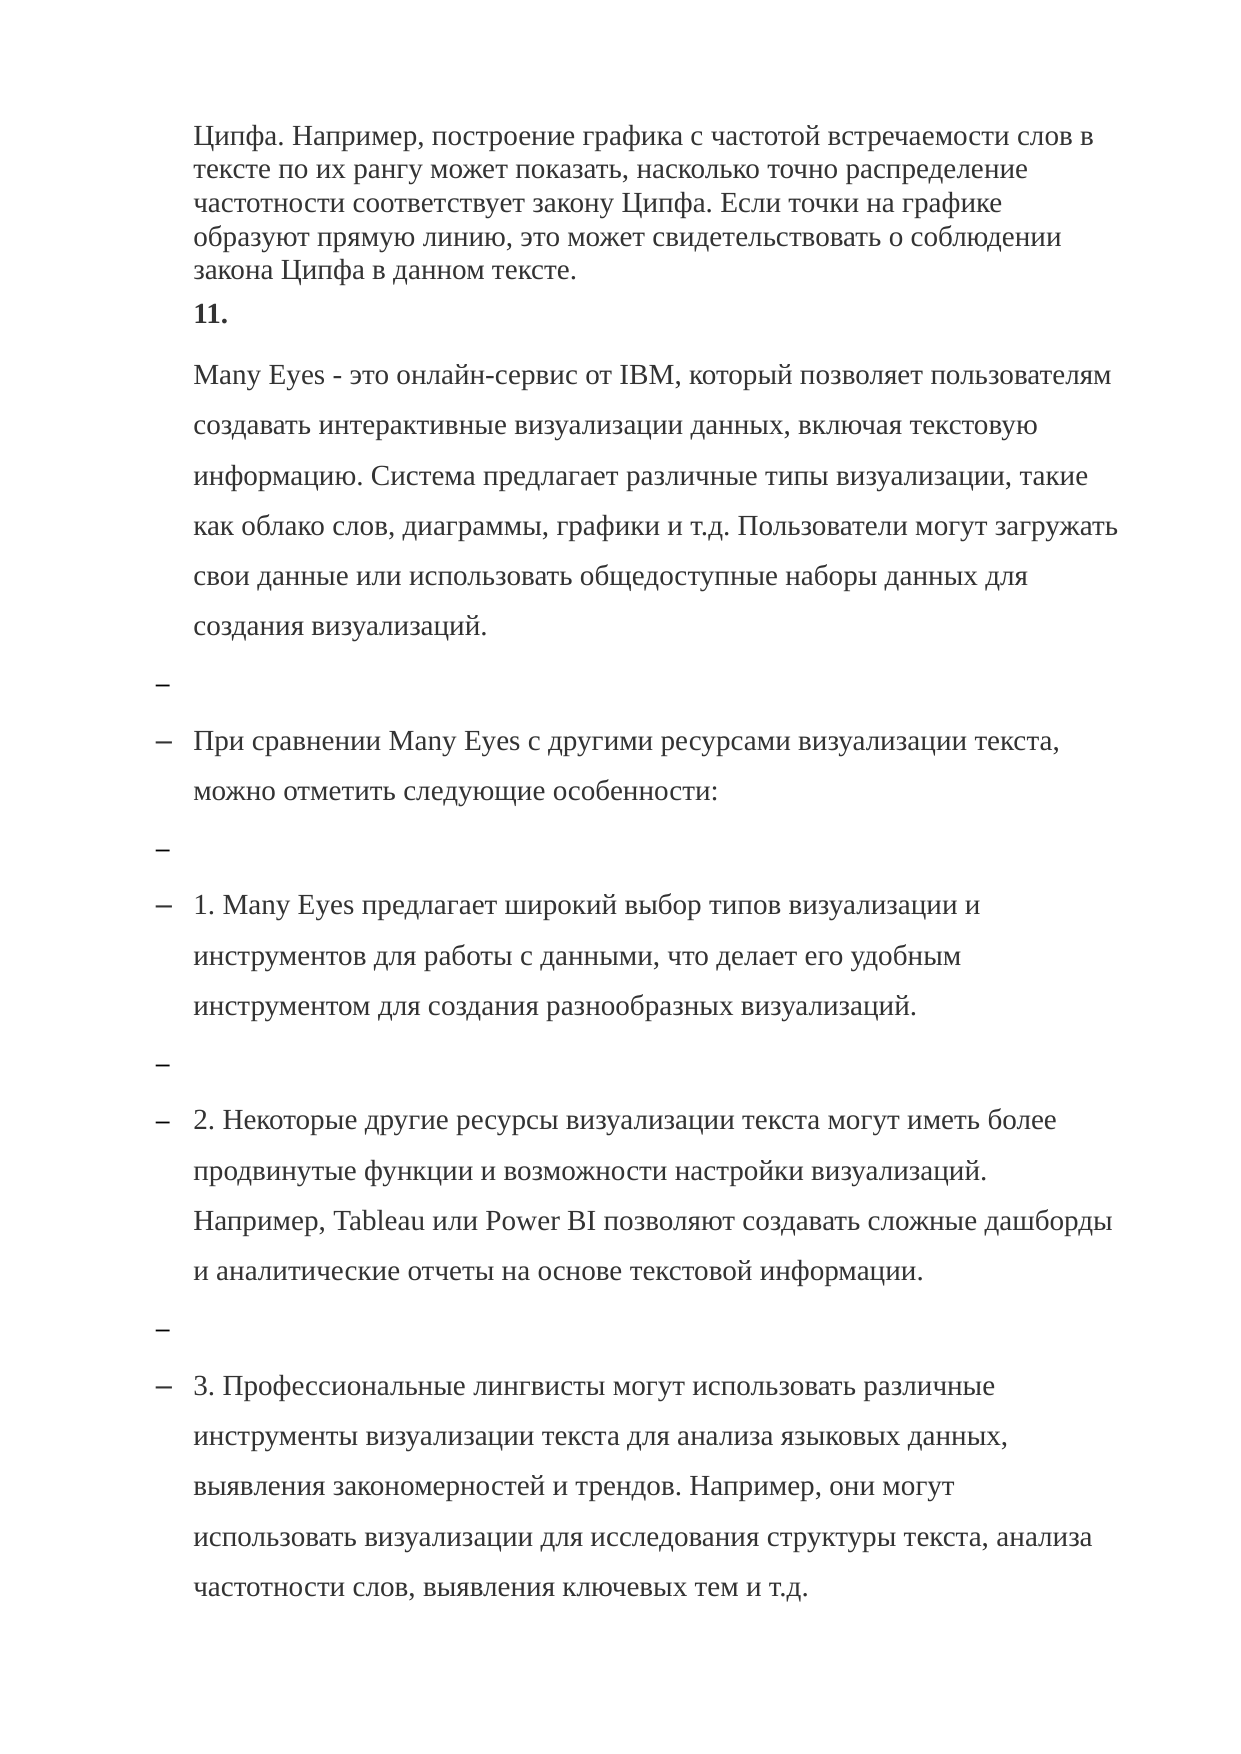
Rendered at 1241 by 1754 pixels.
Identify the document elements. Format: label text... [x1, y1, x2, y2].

list 1. Many Eyes предлагает широкий выбор типов визуализации и инструментов для работы с данными, что делает его удобным инструментом для создания разнообразных визуализаций. [156, 887, 1122, 1022]
list При сравнении Many Eyes с другими ресурсами визуализации текста, можно отметить следующие особенности: [156, 723, 1122, 807]
list Ципфа. Например, построение графика с частотой встречаемости слов в тексте по их рангу может показать, насколько точно распределение частотности соответствует закону Ципфа. Если точки на графике образуют прямую линию, это может свидетельствовать о соблюдении закона Ципфа в данном тексте. [156, 118, 1122, 286]
list Мany Eyes - это онлайн-сервис от IBM, который позволяет пользователям создавать интерактивные визуализации данных, включая текстовую информацию. Система предлагает различные типы визуализации, такие как облако слов, диаграммы, графики и т.д. Пользователи могут загружать свои данные или использовать общедоступные наборы данных для создания визуализаций. [156, 357, 1122, 642]
list 3. Профессиональные лингвисты могут использовать различные инструменты визуализации текста для анализа языковых данных, выявления закономерностей и трендов. Например, они могут использовать визуализации для исследования структуры текста, анализа частотности слов, выявления ключевых тем и т.д. [156, 1368, 1122, 1603]
list 2. Некоторые другие ресурсы визуализации текста могут иметь более продвинутые функции и возможности настройки визуализаций. Например, Tableau или Power BI позволяют создавать сложные дашборды и аналитические отчеты на основе текстовой информации. [156, 1102, 1122, 1287]
list 11. [156, 296, 1122, 330]
